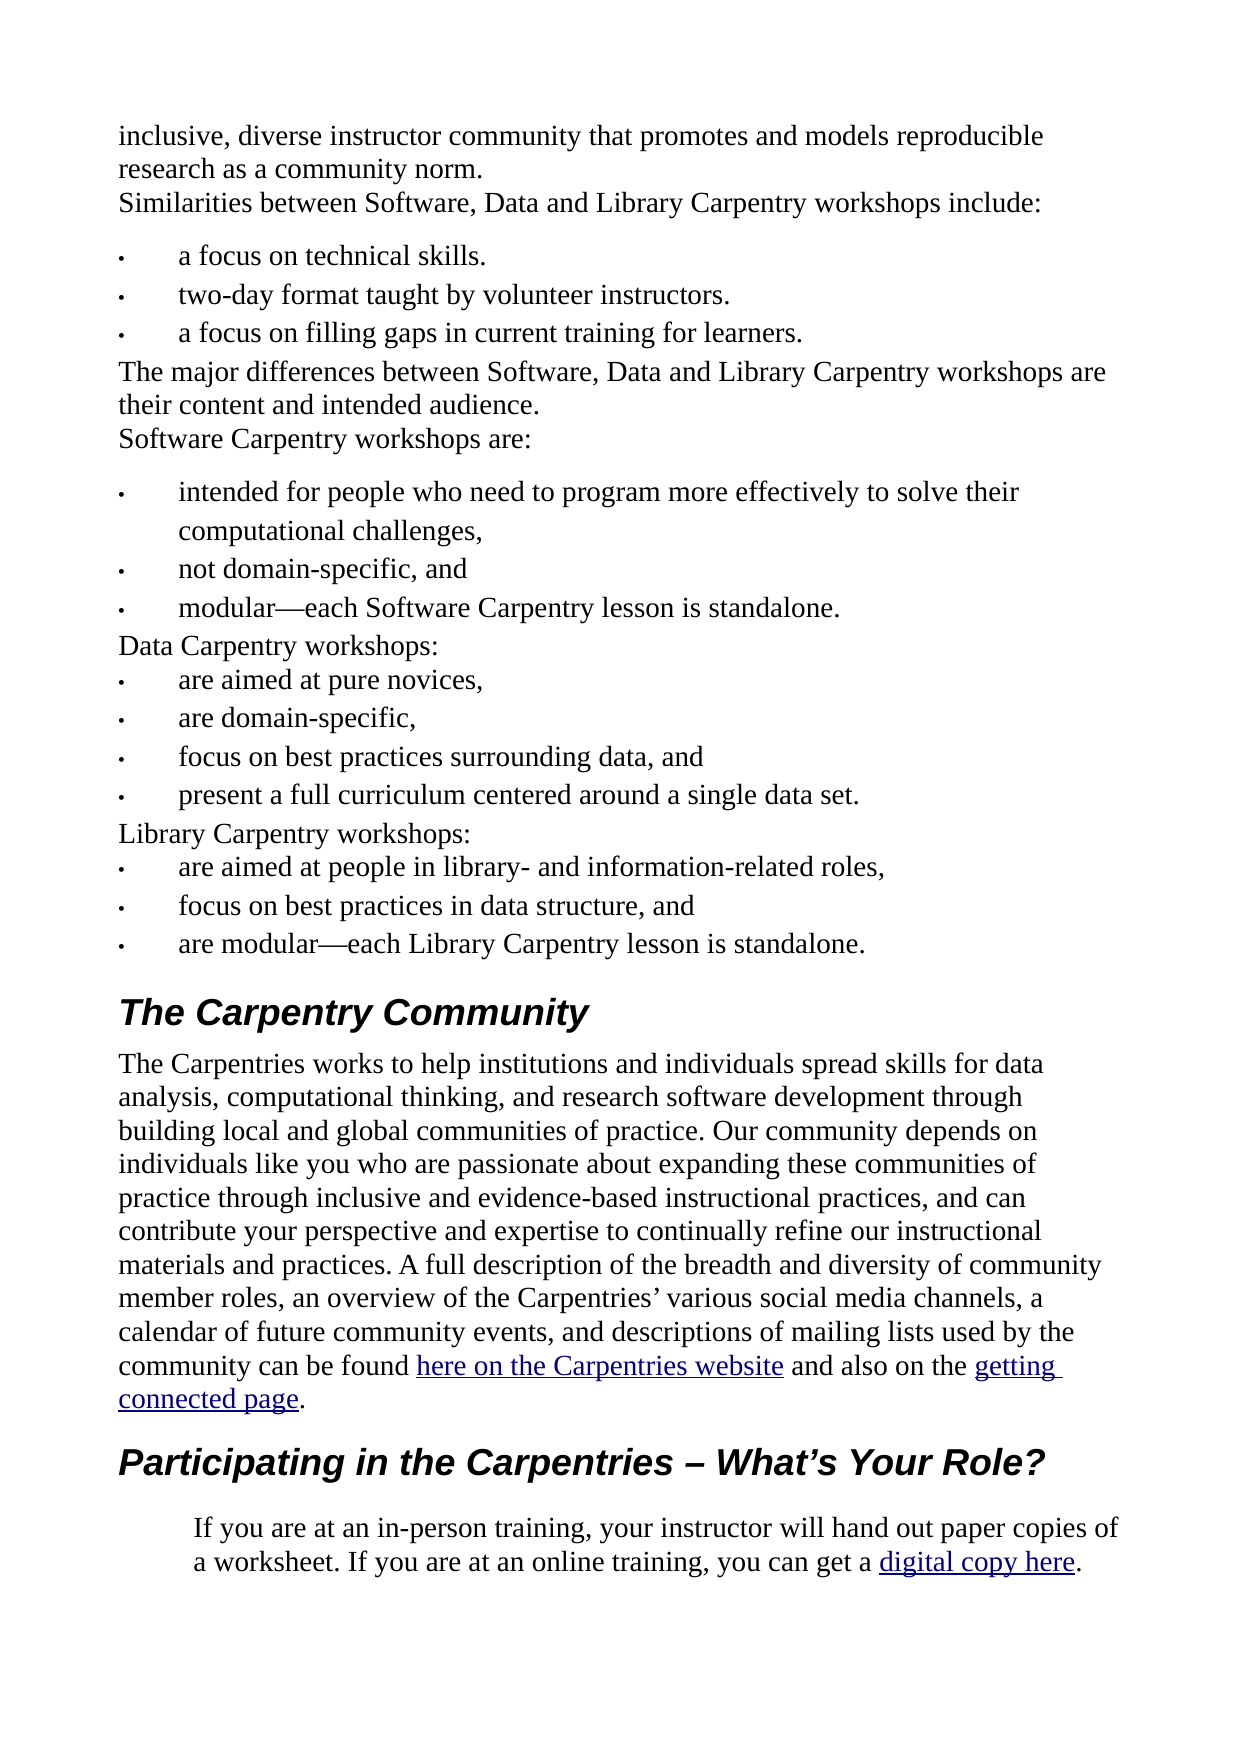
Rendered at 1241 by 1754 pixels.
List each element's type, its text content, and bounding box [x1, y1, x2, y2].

list not domain-specific, and [118, 551, 1122, 585]
text The major differences between Software, Data and Library Carpentry workshops are their content and intended audience. [118, 354, 1122, 421]
list are aimed at people in library- and information-related roles, [118, 849, 1122, 883]
list two-day format taught by volunteer instructors. [118, 277, 1122, 310]
list are domain-specific, [118, 700, 1122, 734]
text If you are at an in-person training, your instructor will hand out paper copies of a worksheet. If you are at an online training, you can get a digital copy here. [193, 1510, 1122, 1577]
list are aimed at pure novices, [118, 662, 1122, 695]
subtitle Participating in the Carpentries – What’s Your Role? [118, 1440, 1122, 1483]
list a focus on technical skills. [118, 238, 1122, 272]
list focus on best practices surrounding data, and [118, 739, 1122, 772]
list intended for people who need to program more effectively to solve their computational challenges, [118, 474, 1122, 546]
text Software Carpentry workshops are: [118, 421, 1122, 454]
list a focus on filling gaps in current training for learners. [118, 315, 1122, 349]
text The Carpentries works to help institutions and individuals spread skills for data analysis, computational thinking, and research software development through building local and global communities of practice. Our community depends on individuals like you who are passionate about expanding these communities of practice through inclusive and evidence-based instructional practices, and can contribute your perspective and expertise to continually refine our instructional materials and practices. A full description of the breadth and diversity of community member roles, an overview of the Carpentries’ various social media channels, a calendar of future community events, and descriptions of mailing lists used by the community can be found here on the Carpentries website and also on the getting connected page. [118, 1046, 1122, 1415]
list present a full curriculum centered around a single data set. [118, 777, 1122, 811]
list focus on best practices in data structure, and [118, 888, 1122, 922]
text Library Carpentry workshops: [118, 816, 1122, 849]
text Similarities between Software, Data and Library Carpentry workshops include: [118, 185, 1122, 219]
subtitle The Carpentry Community [118, 990, 1122, 1033]
text inclusive, diverse instructor community that promotes and models reproducible research as a community norm. [118, 118, 1122, 185]
text Data Carpentry workshops: [118, 628, 1122, 662]
list are modular—each Library Carpentry lesson is standalone. [118, 927, 1122, 960]
list modular—each Software Carpentry lesson is standalone. [118, 590, 1122, 623]
